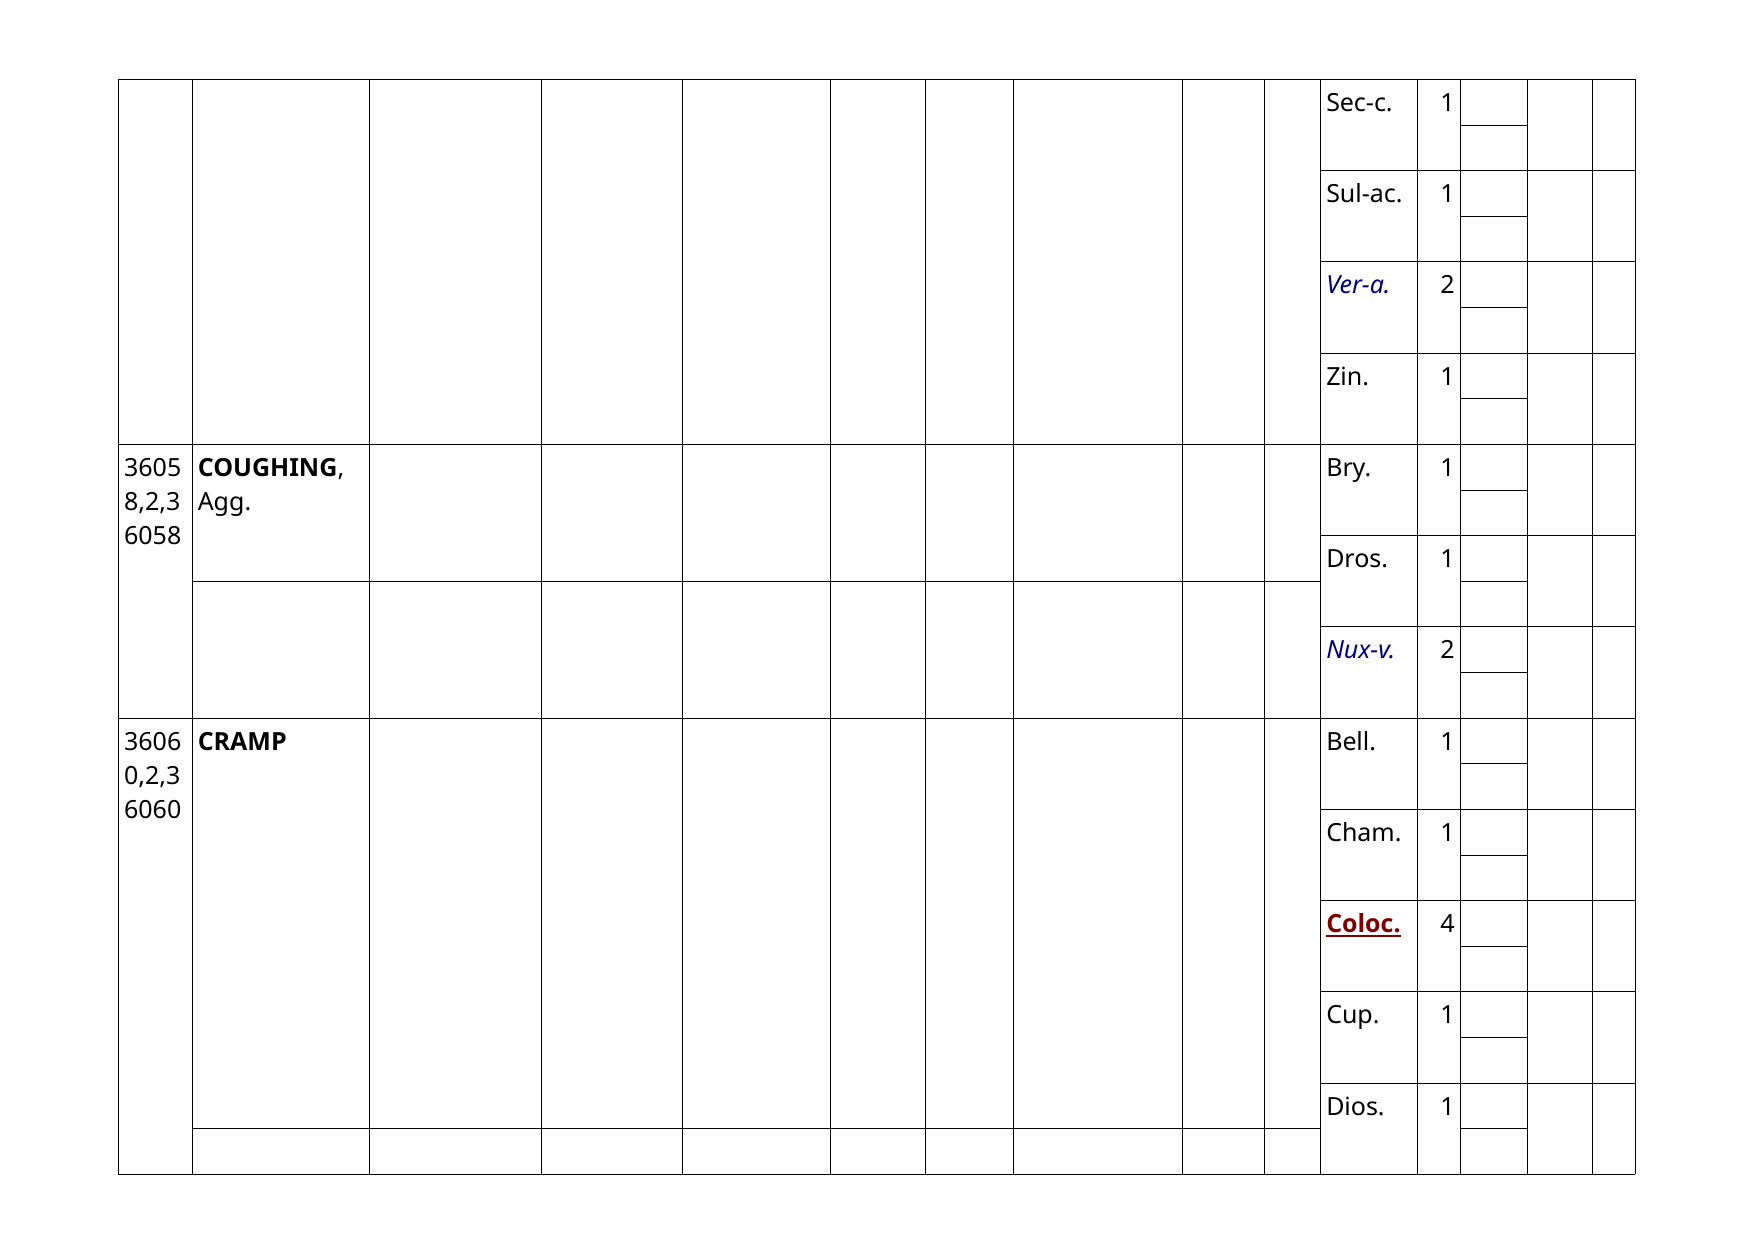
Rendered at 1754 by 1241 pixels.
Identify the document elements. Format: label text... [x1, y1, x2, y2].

table_cell [683, 80, 830, 444]
table_cell [831, 80, 925, 444]
table_cell 1 [1418, 445, 1460, 535]
table_cell [1461, 1084, 1527, 1128]
table_cell [683, 719, 830, 1128]
table_cell [1593, 536, 1635, 626]
table_cell [542, 80, 682, 444]
table_cell [1183, 719, 1264, 1128]
table_cell [193, 582, 369, 718]
table_cell [1528, 810, 1592, 900]
table_cell [1183, 80, 1264, 444]
table_cell [370, 80, 541, 444]
table_cell [1528, 262, 1592, 353]
table_cell [683, 1129, 830, 1174]
table_cell 1 [1418, 810, 1460, 900]
table_cell [370, 582, 541, 718]
table_cell 36060,2,36060 [119, 719, 192, 1174]
table_cell [683, 445, 830, 581]
table_cell [1593, 1084, 1635, 1174]
table_cell [1461, 217, 1527, 261]
table_cell [370, 445, 541, 581]
table_cell [1461, 1038, 1527, 1083]
table_cell [1528, 1084, 1592, 1174]
table_cell Bry. [1321, 445, 1417, 535]
table_cell [1461, 536, 1527, 581]
table_cell [1265, 80, 1320, 444]
table_cell [831, 1129, 925, 1174]
table_cell [193, 80, 369, 444]
table_cell [1265, 719, 1320, 1128]
table_cell 2 [1418, 627, 1460, 718]
table_cell [1461, 992, 1527, 1037]
table_cell [1461, 627, 1527, 672]
table_cell 1 [1418, 80, 1460, 170]
table_cell [1461, 354, 1527, 398]
table_cell [1593, 262, 1635, 353]
table_cell [1461, 810, 1527, 854]
table_cell 1 [1418, 536, 1460, 626]
table_cell Sul-ac. [1321, 171, 1417, 261]
table_cell [1528, 719, 1592, 809]
table_cell Nux-v. [1321, 627, 1417, 718]
table_cell [926, 1129, 1013, 1174]
table_cell [1461, 719, 1527, 763]
table_cell [1265, 1129, 1320, 1174]
table_cell [1528, 80, 1592, 170]
table_cell [1593, 901, 1635, 991]
table_cell cramp [193, 719, 369, 1128]
table_cell [542, 445, 682, 581]
table_cell [1461, 1129, 1527, 1174]
table_cell [119, 80, 192, 444]
table_cell Cham. [1321, 810, 1417, 900]
table_cell [1461, 491, 1527, 535]
table_cell [1014, 1129, 1182, 1174]
table_cell [1014, 80, 1182, 444]
table_cell [1528, 627, 1592, 718]
table_cell [1461, 764, 1527, 809]
table_cell [1528, 354, 1592, 444]
table_cell [542, 719, 682, 1128]
table_cell [1461, 582, 1527, 626]
table_cell Coloc. [1321, 901, 1417, 991]
table_cell 1 [1418, 992, 1460, 1083]
table_cell [1593, 80, 1635, 170]
table_cell Sec-c. [1321, 80, 1417, 170]
table_cell [1461, 947, 1527, 991]
table_cell Zin. [1321, 354, 1417, 444]
table_cell [1265, 445, 1320, 581]
table_cell [683, 582, 830, 718]
table_cell 2 [1418, 262, 1460, 353]
table_cell 1 [1418, 354, 1460, 444]
table_cell [926, 582, 1013, 718]
table_cell [1528, 901, 1592, 991]
table_cell 1 [1418, 719, 1460, 809]
table_cell [1528, 445, 1592, 535]
table_cell [1014, 582, 1182, 718]
table_cell Dios. [1321, 1084, 1417, 1174]
table_cell [1593, 445, 1635, 535]
table_cell 1 [1418, 171, 1460, 261]
table_cell [1528, 536, 1592, 626]
table_cell [370, 1129, 541, 1174]
table_cell [1461, 445, 1527, 489]
table_cell [542, 1129, 682, 1174]
table_cell 4 [1418, 901, 1460, 991]
table_cell [1461, 262, 1527, 307]
table_cell [370, 719, 541, 1128]
table_cell [1461, 171, 1527, 216]
table_cell [1461, 856, 1527, 900]
table_cell Cup. [1321, 992, 1417, 1083]
table_cell [1528, 992, 1592, 1083]
table_cell [1593, 627, 1635, 718]
table_cell [926, 80, 1013, 444]
table_cell 1 [1418, 1084, 1460, 1174]
table_cell [1593, 810, 1635, 900]
table_cell [926, 445, 1013, 581]
table_cell [1461, 80, 1527, 124]
table_cell [1593, 992, 1635, 1083]
table_cell [1593, 354, 1635, 444]
table_cell [1183, 582, 1264, 718]
table_cell [1461, 673, 1527, 718]
table_cell 36058,2,36058 [119, 445, 192, 718]
table_cell [1593, 719, 1635, 809]
table_cell [1461, 399, 1527, 444]
table_cell [542, 582, 682, 718]
table_cell [193, 1129, 369, 1174]
table_cell [1461, 308, 1527, 353]
table_cell [1183, 445, 1264, 581]
table_cell [831, 582, 925, 718]
table_cell [1183, 1129, 1264, 1174]
table_cell [1461, 901, 1527, 946]
table_cell [831, 445, 925, 581]
table_cell [1014, 719, 1182, 1128]
table_cell [1265, 582, 1320, 718]
table_cell Dros. [1321, 536, 1417, 626]
table_cell [1528, 171, 1592, 261]
table_cell [831, 719, 925, 1128]
table_cell [926, 719, 1013, 1128]
table_cell Ver-a. [1321, 262, 1417, 353]
table_cell [1014, 445, 1182, 581]
table_cell coughing, Agg. [193, 445, 369, 581]
table_cell [1461, 126, 1527, 170]
table_cell Bell. [1321, 719, 1417, 809]
table_cell [1593, 171, 1635, 261]
